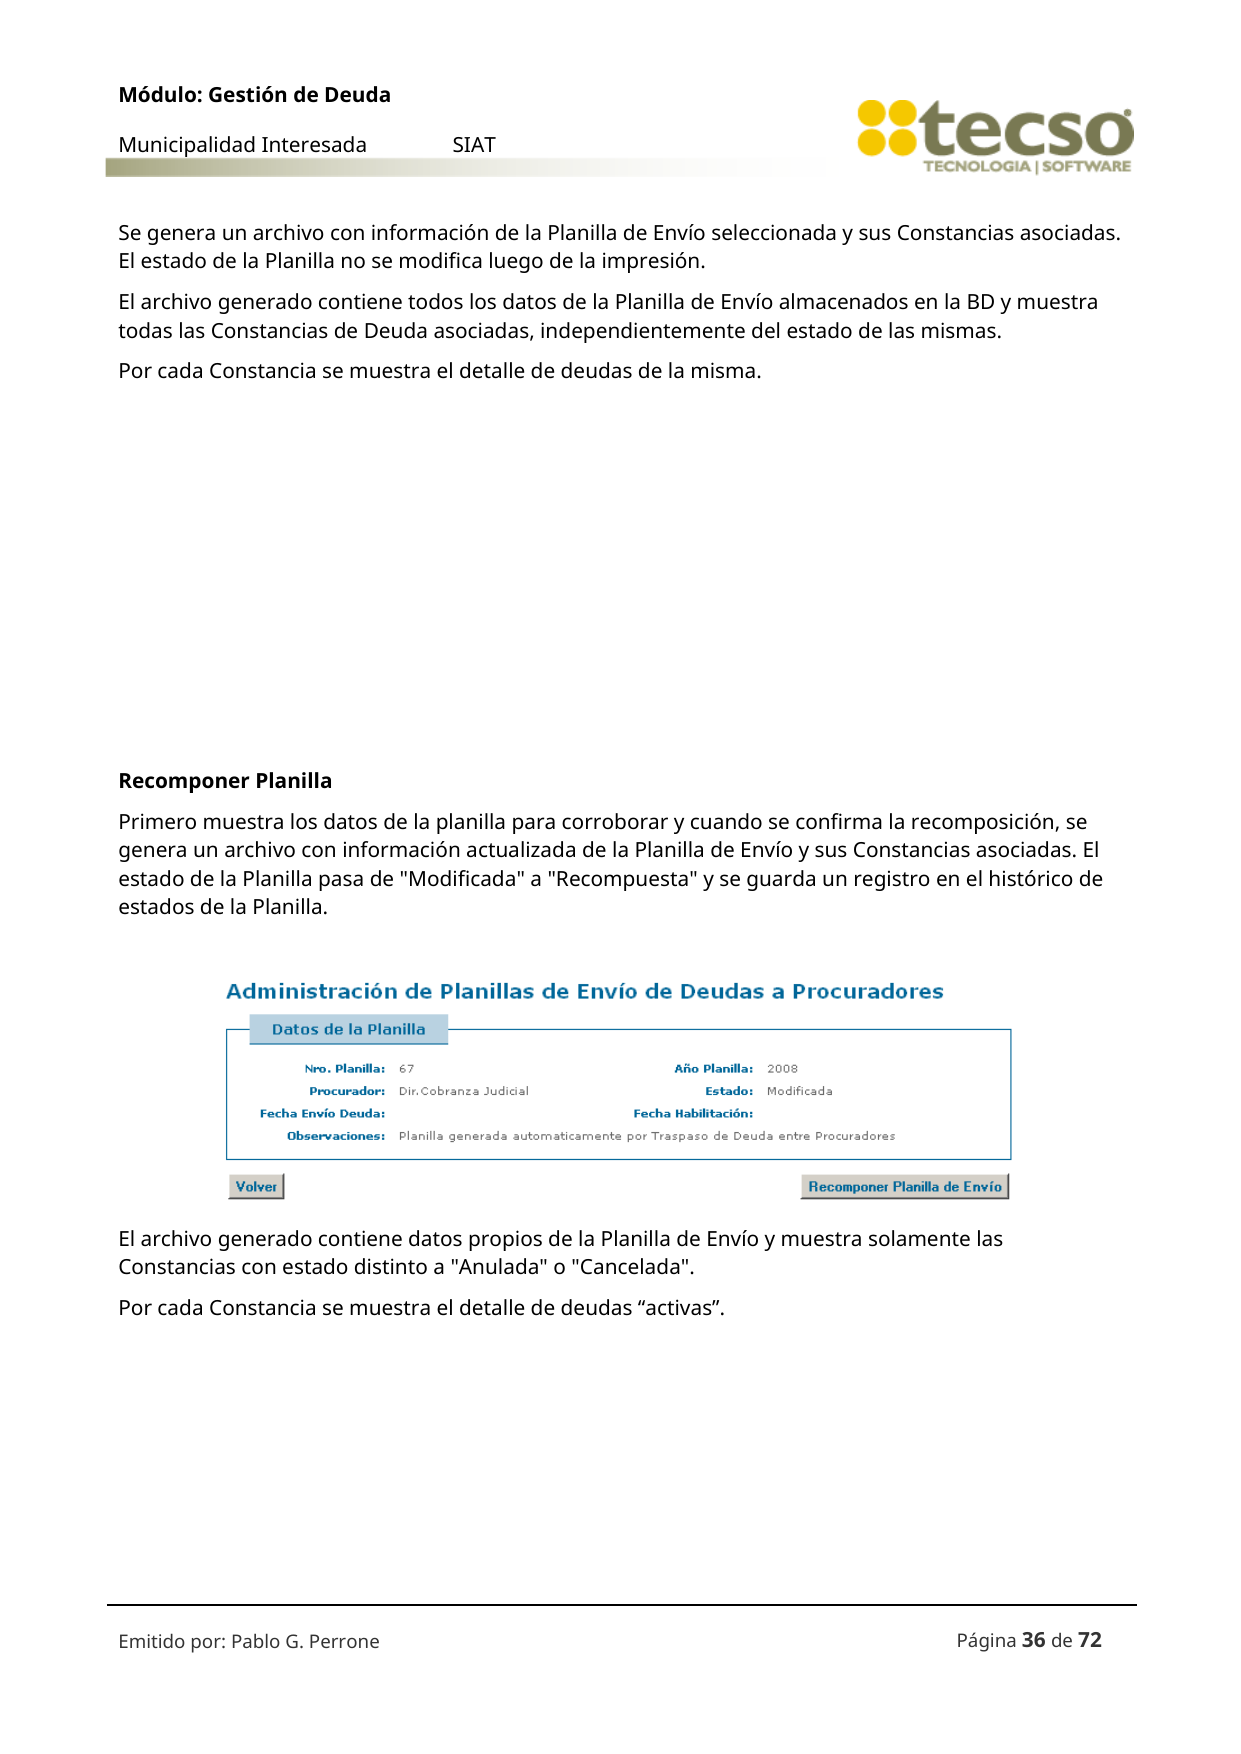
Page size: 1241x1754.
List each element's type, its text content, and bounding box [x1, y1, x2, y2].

picture [105, 100, 1134, 177]
picture [216, 974, 1025, 1224]
text Por cada Constancia se muestra el detalle de deudas de la misma. [118, 357, 1122, 385]
text Se genera un archivo con información de la Planilla de Envío seleccionada y sus Constancias asociadas. El estado de la Planilla no se modifica luego de la impresión. [118, 218, 1122, 275]
text El archivo generado contiene datos propios de la Planilla de Envío y muestra solamente las Constancias con estado distinto a "Anulada" o "Cancelada". [118, 1093, 1122, 1281]
text El archivo generado contiene todos los datos de la Planilla de Envío almacenados en la BD y muestra todas las Constancias de Deuda asociadas, independientemente del estado de las mismas. [118, 287, 1122, 344]
text Primero muestra los datos de la planilla para corroborar y cuando se confirma la recomposición, se genera un archivo con información actualizada de la Planilla de Envío y sus Constancias asociadas. El estado de la Planilla pasa de "Modificada" a "Recompuesta" y se guarda un registro en el histórico de estados de la Planilla. [118, 807, 1122, 921]
text Por cada Constancia se muestra el detalle de deudas “activas”. [118, 1293, 1122, 1322]
text Recomponer Planilla [118, 766, 1122, 794]
